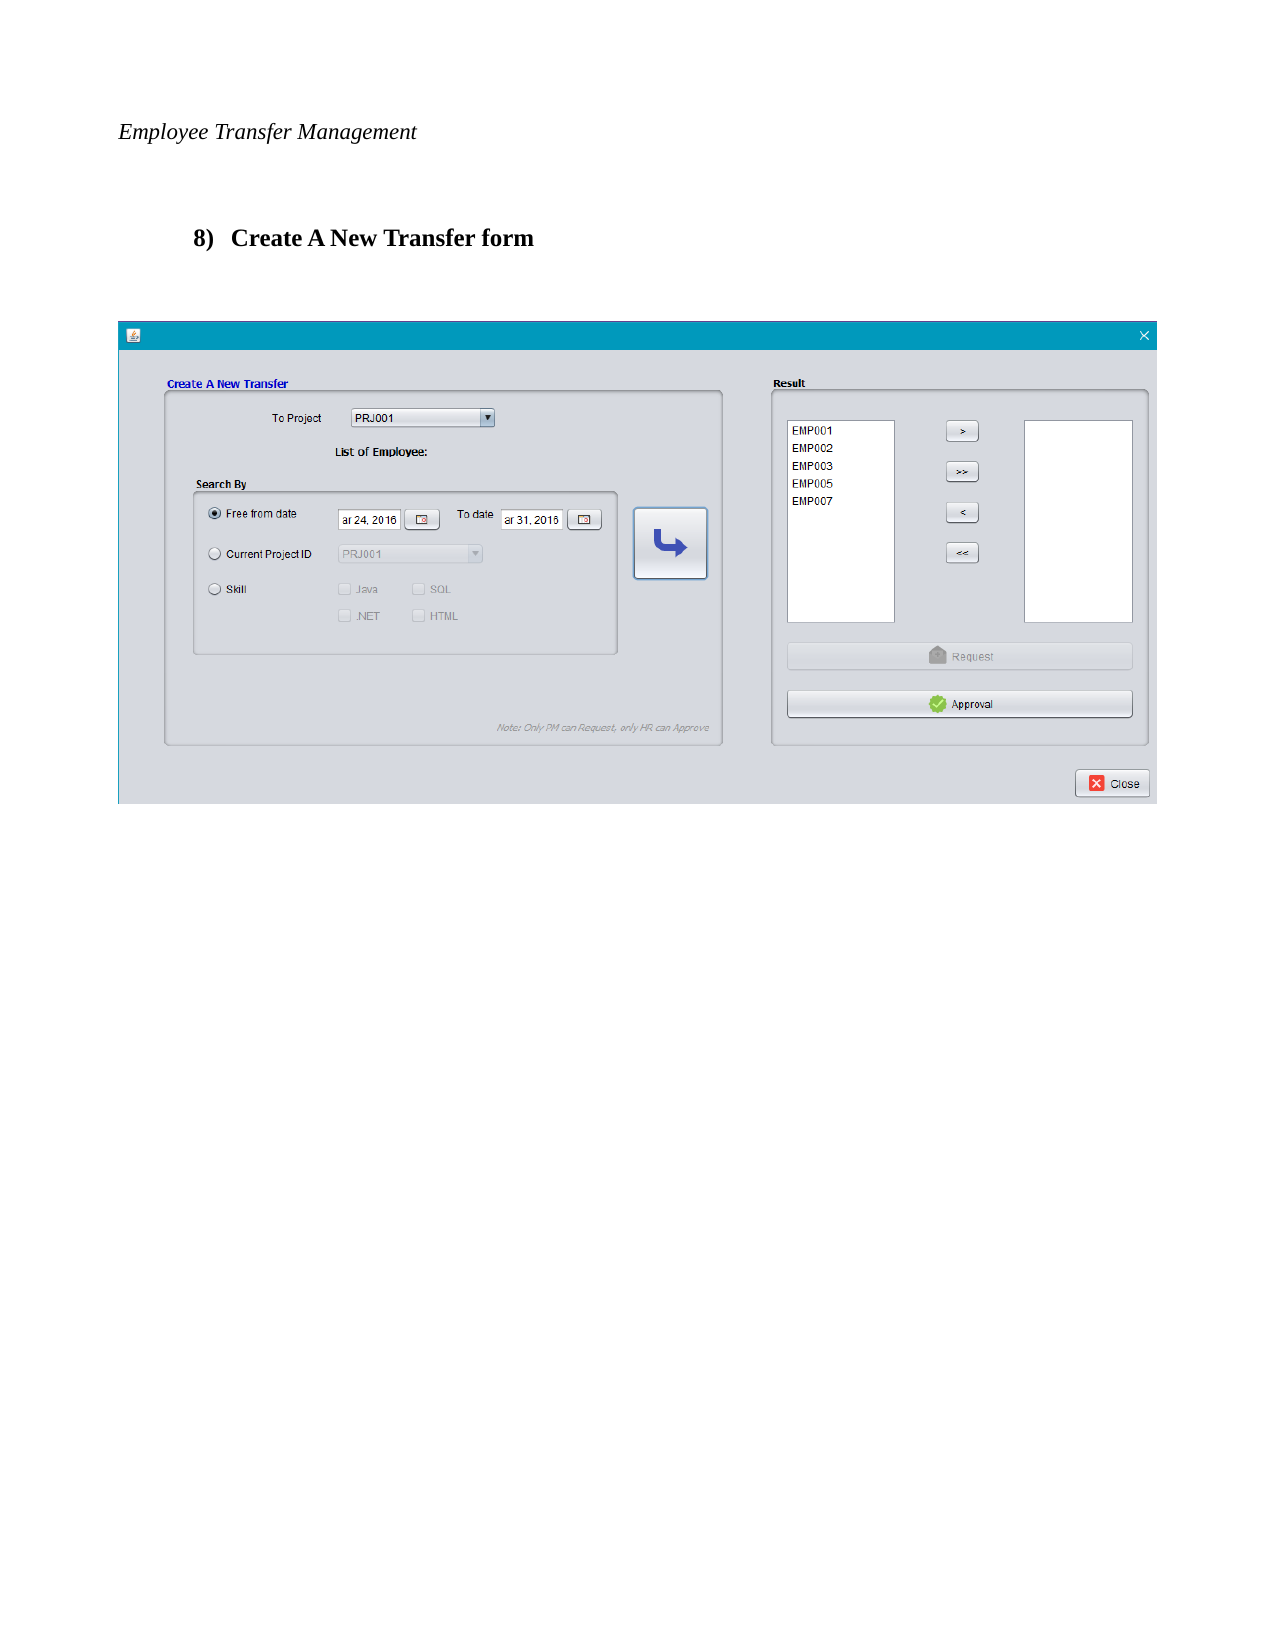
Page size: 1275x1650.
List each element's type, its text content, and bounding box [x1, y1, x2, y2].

list Create A New Transfer form [193, 223, 1157, 252]
picture [118, 351, 1157, 804]
picture [127, 329, 140, 342]
